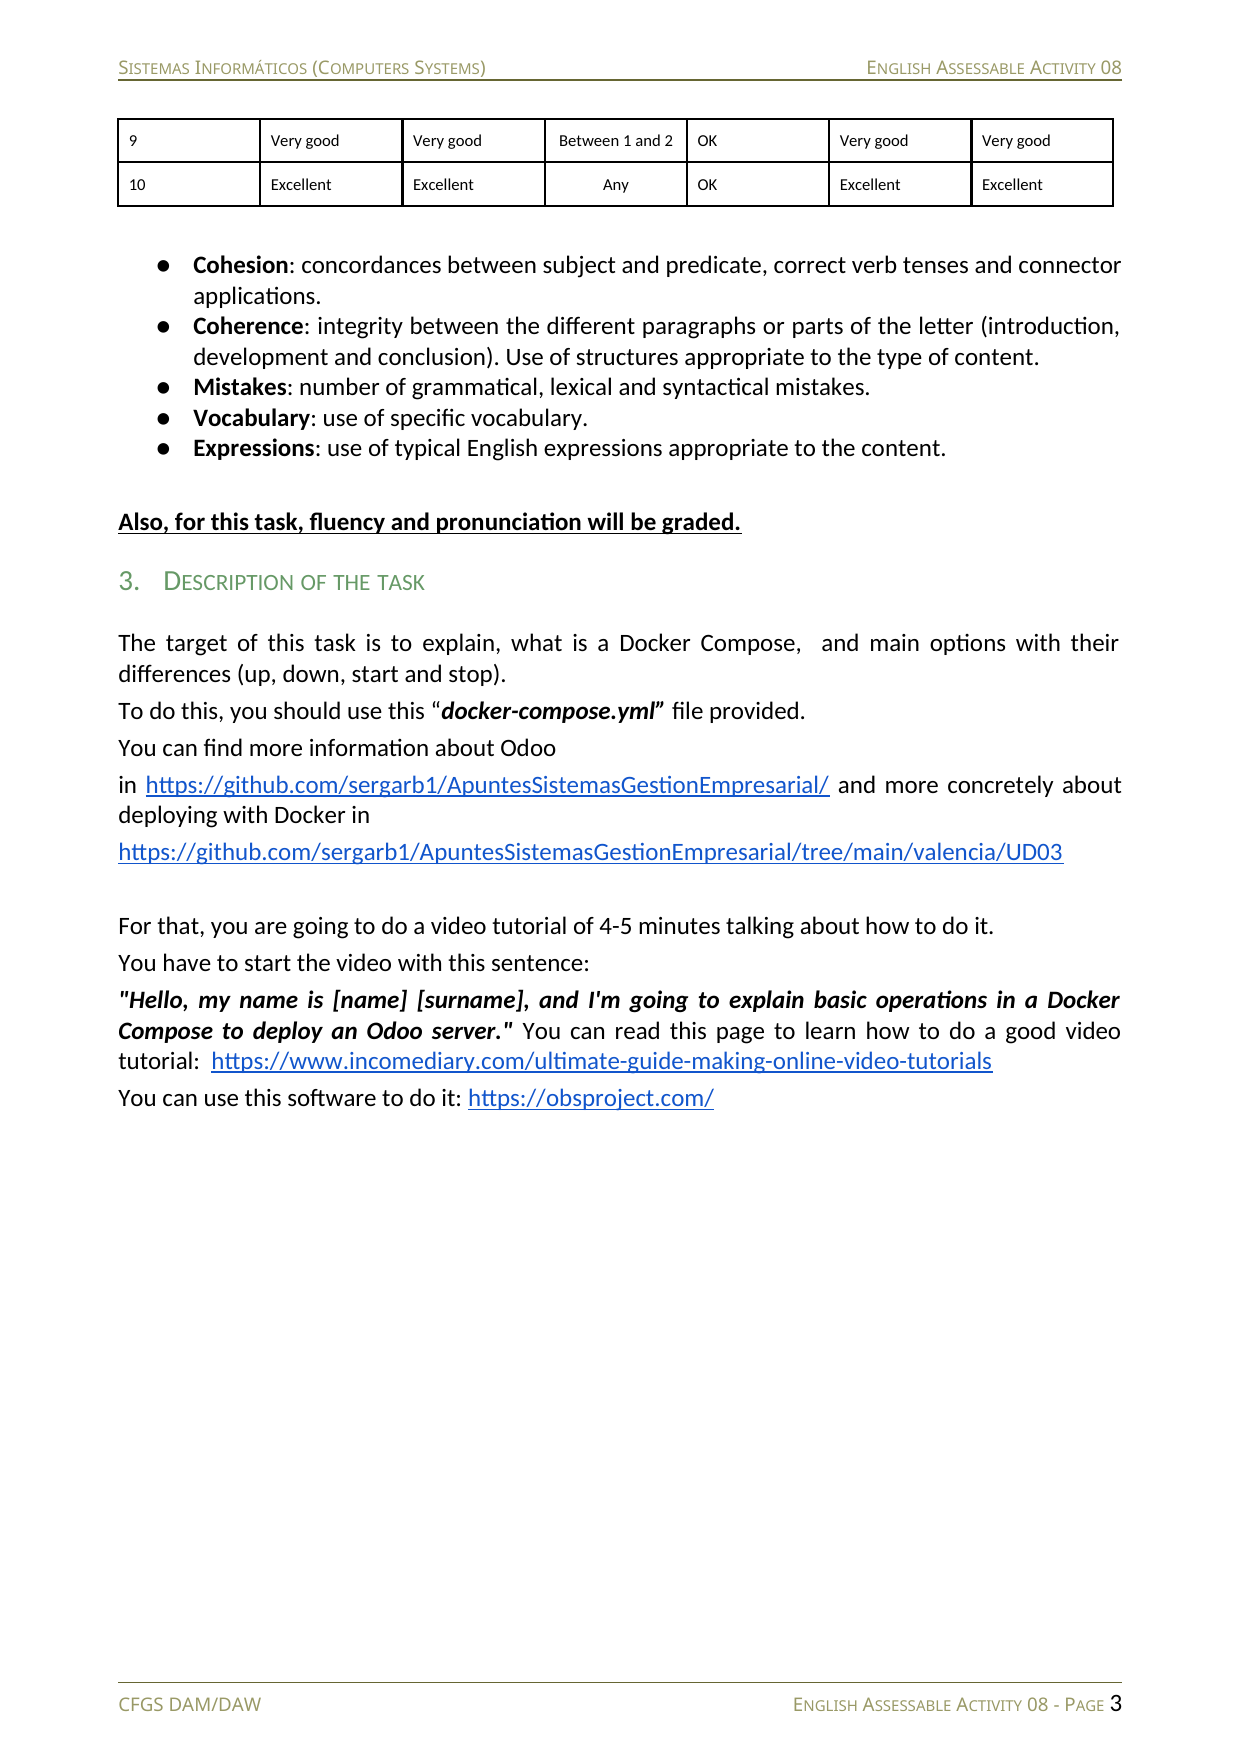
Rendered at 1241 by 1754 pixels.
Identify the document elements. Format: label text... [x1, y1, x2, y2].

text "Hello, my name is [name] [surname], and I'm going to explain basic operations in a Docker Compose to deploy an Odoo server." You can read this page to learn how to do a good video tutorial: https://www.incomediary.com/ultimate-guide-making-online-video-tutorials [118, 984, 1122, 1076]
text To do this, you should use this “docker-compose.yml” file provided. [118, 695, 1122, 726]
list Coherence: integrity between the different paragraphs or parts of the letter (introduction, development and conclusion). Use of structures appropriate to the type of content. [156, 311, 1122, 372]
table_cell Very good [973, 120, 1112, 161]
table_cell 9 [119, 120, 259, 161]
table_cell Very good [261, 120, 401, 161]
table_cell Excellent [973, 163, 1112, 204]
text https://github.com/sergarb1/ApuntesSistemasGestionEmpresarial/tree/main/valencia/UD03 [118, 837, 1122, 867]
text You can use this software to do it: https://obsproject.com/ [118, 1082, 1122, 1113]
table_cell OK [688, 120, 828, 161]
text For that, you are going to do a video tutorial of 4-5 minutes talking about how to do it. [118, 911, 1122, 941]
table_cell Any [546, 163, 686, 204]
list Vocabulary: use of specific vocabulary. [156, 402, 1122, 433]
list Expressions: use of typical English expressions appropriate to the content. [156, 433, 1122, 463]
text The target of this task is to explain, what is a Docker Compose, and main options with their differences (up, down, start and stop). [118, 628, 1122, 689]
table_cell Excellent [261, 163, 401, 204]
table_cell Very good [830, 120, 970, 161]
table_cell Excellent [830, 163, 970, 204]
list Cohesion: concordances between subject and predicate, correct verb tenses and connector applications. [156, 249, 1122, 311]
list Mistakes: number of grammatical, lexical and syntactical mistakes. [156, 372, 1122, 402]
table_cell OK [688, 163, 828, 204]
text You can find more information about Odoo [118, 732, 1122, 763]
text in https://github.com/sergarb1/ApuntesSistemasGestionEmpresarial/ and more concretely about deploying with Docker in [118, 769, 1122, 830]
table_cell Very good [404, 120, 544, 161]
text Also, for this task, fluency and pronunciation will be graded. [118, 507, 1122, 537]
text You have to start the video with this sentence: [118, 947, 1122, 978]
table_cell Between 1 and 2 [546, 120, 686, 161]
table_cell 10 [119, 163, 259, 204]
table_cell Excellent [404, 163, 544, 204]
subtitle Description of the task [118, 562, 1122, 597]
